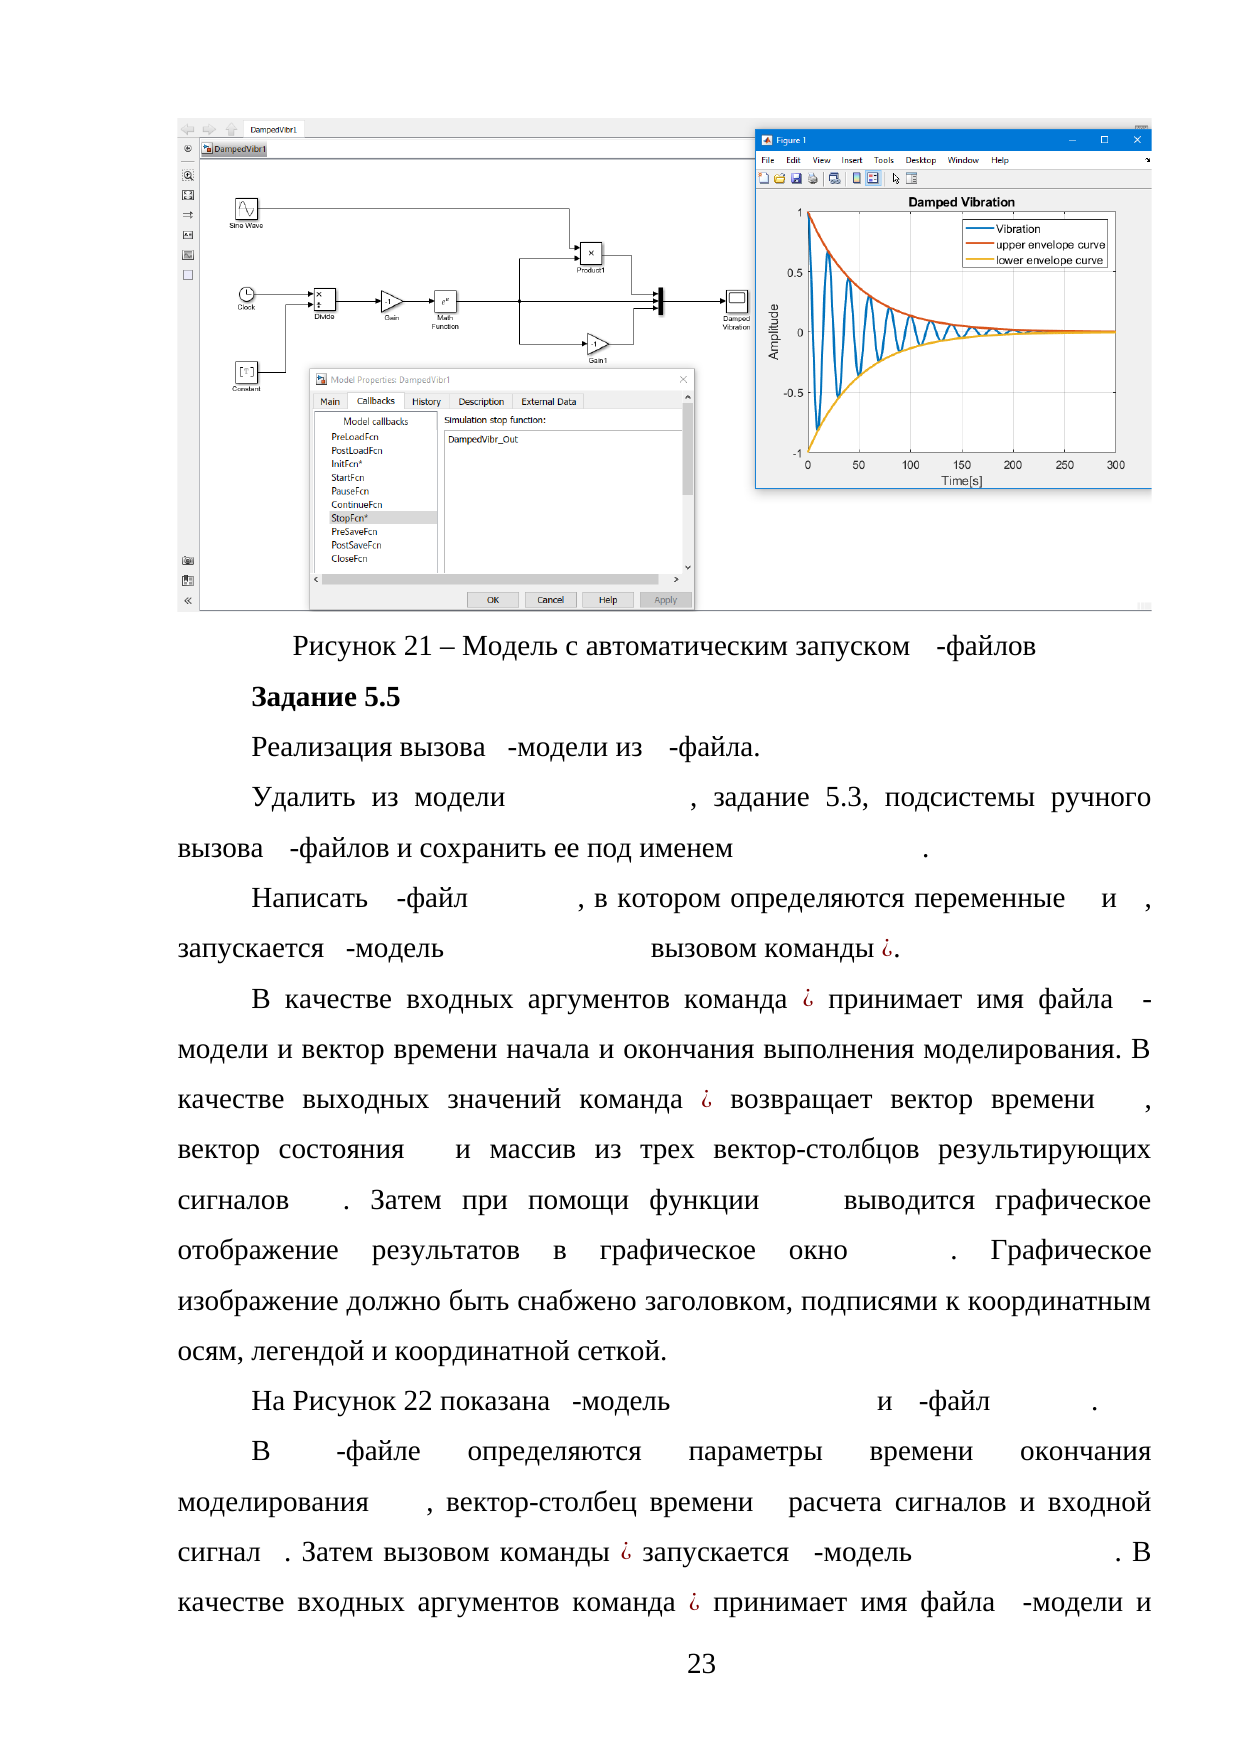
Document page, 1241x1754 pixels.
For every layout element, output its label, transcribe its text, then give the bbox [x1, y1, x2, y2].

text В качестве входных аргументов команда принимает имя файла -модели и вектор времени начала и окончания выполнения моделирования. В качестве выходных значений команда возвращает вектор времени , вектор состояния и массив из трех вектор-столбцов результирующих сигналов . Затем при помощи функции выводится графическое отображение результатов в графическое окно . Графическое изображение должно быть снабжено заголовком, подписями к координатным осям, легендой и координатной сеткой. [177, 981, 1152, 1366]
text Написать -файл , в котором определяются переменные и , запускается -модель вызовом команды . [177, 880, 1152, 964]
subtitle Задание 5.5 [177, 679, 1152, 712]
text В -файле определяются параметры времени окончания моделирования , вектор-столбец времени расчета сигналов и входной сигнал . Затем вызовом команды запускается -модель . В качестве входных аргументов команда принимает имя файла -модели и вектор времени начала и окончания выполнения моделирования. Параметры и передаются в -модель через . Команда возвращает как выходные значения вектор времени , вектор состояния и массив из трех вектор-столбцов результирующих сигналов . Затем при помощи функции выводится графическое изображение результатов в графическое окно . [177, 1433, 1152, 1618]
picture [177, 118, 1152, 612]
text На рисунок 22 показана -модель и -файл . [177, 1383, 1152, 1417]
text Рисунок 21 – Модель с автоматическим запуском -файлов [177, 628, 1152, 662]
text Реализация вызова -модели из -файла. [177, 729, 1152, 763]
text Удалить из модели , задание 5.3, подсистемы ручного вызова -файлов и сохранить ее под именем . [177, 779, 1152, 863]
